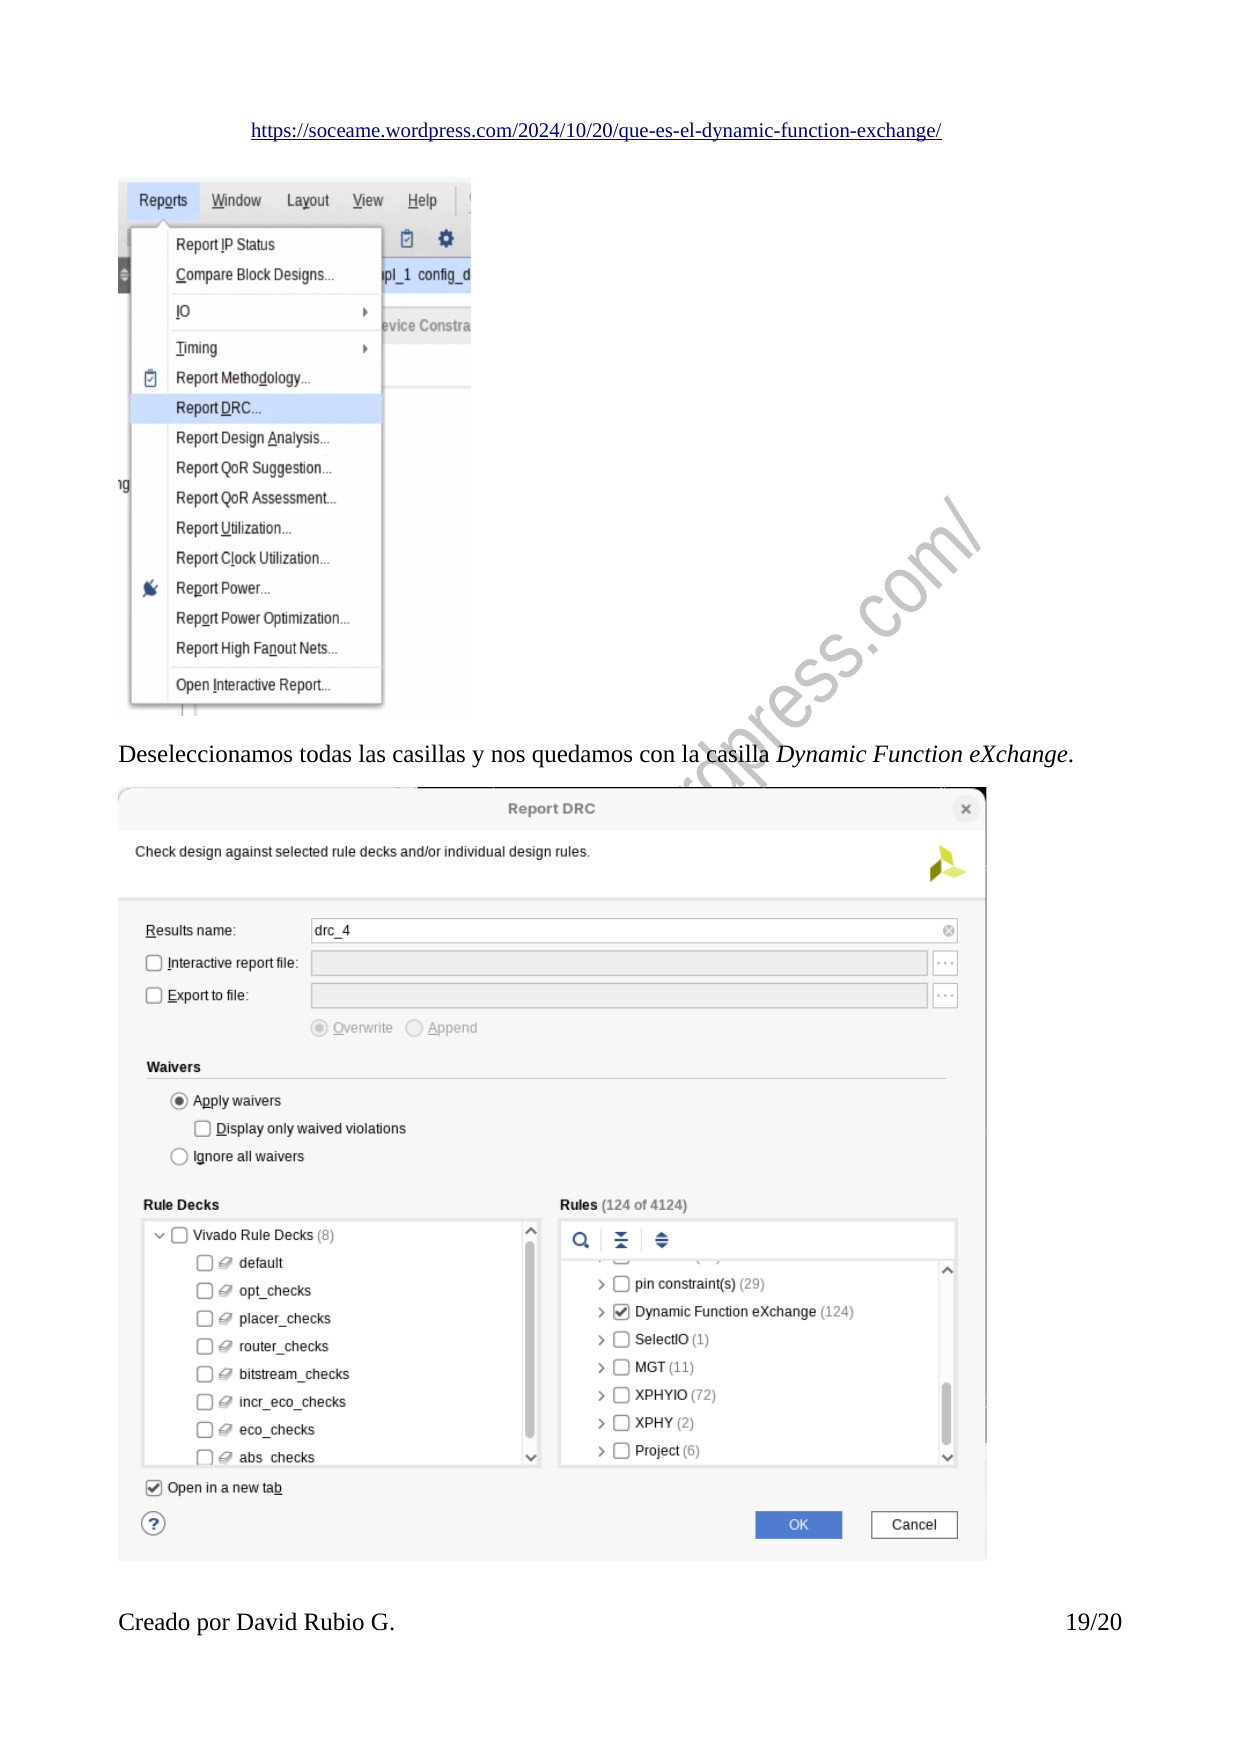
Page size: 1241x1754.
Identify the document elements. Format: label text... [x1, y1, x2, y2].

text Deseleccionamos todas las casillas y nos quedamos con la casilla Dynamic Function eXchange. [118, 739, 728, 768]
picture [118, 177, 472, 716]
picture [118, 787, 987, 1561]
text Deseleccionamos todas las casillas y nos quedamos con la casilla Dynamic Function eXchange. [759, 739, 1122, 768]
